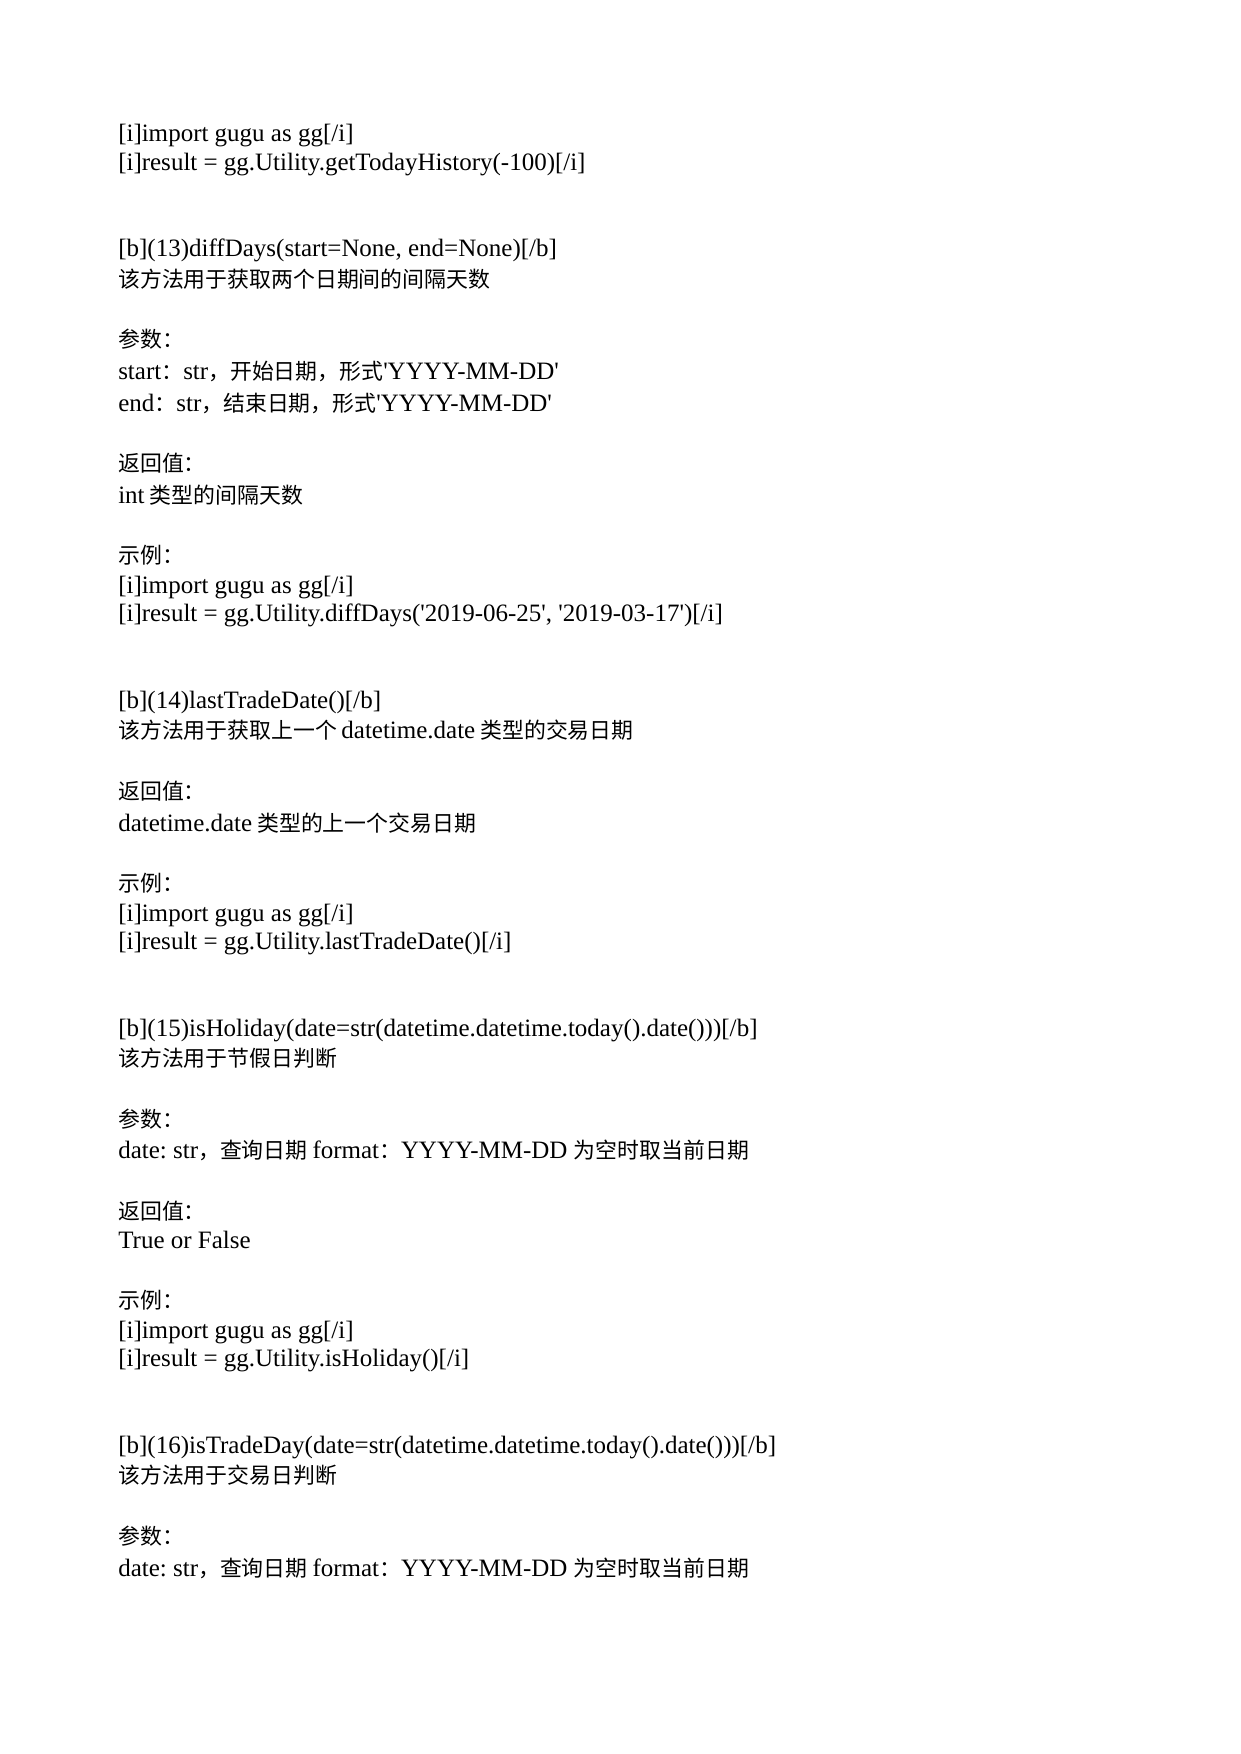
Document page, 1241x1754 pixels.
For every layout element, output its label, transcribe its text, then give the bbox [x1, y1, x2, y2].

text [b](16)isTradeDay(date=str(datetime.datetime.today().date()))[/b] [118, 1430, 1122, 1458]
text [i]result = gg.Utility.isHoliday()[/i] [118, 1343, 1122, 1372]
text 示例： [118, 1283, 1122, 1315]
text [b](14)lastTradeDate()[/b] [118, 685, 1122, 713]
text [i]import gugu as gg[/i] [118, 898, 1122, 926]
text 该方法用于获取两个日期间的间隔天数 [118, 262, 1122, 293]
text True or False [118, 1226, 1122, 1254]
text 示例： [118, 866, 1122, 898]
text 示例： [118, 538, 1122, 570]
text [i]result = gg.Utility.getTodayHistory(-100)[/i] [118, 147, 1122, 176]
text date: str，查询日期 format：YYYY-MM-DD 为空时取当前日期 [118, 1133, 1122, 1165]
text 参数： [118, 1519, 1122, 1551]
text 返回值： [118, 1194, 1122, 1226]
text 该方法用于节假日判断 [118, 1041, 1122, 1073]
text [i]import gugu as gg[/i] [118, 118, 1122, 147]
text start：str，开始日期，形式'YYYY-MM-DD' [118, 354, 1122, 386]
text date: str，查询日期 format：YYYY-MM-DD 为空时取当前日期 [118, 1551, 1122, 1582]
text [i]import gugu as gg[/i] [118, 570, 1122, 598]
text 参数： [118, 322, 1122, 354]
text end：str，结束日期，形式'YYYY-MM-DD' [118, 386, 1122, 417]
text [i]result = gg.Utility.lastTradeDate()[/i] [118, 926, 1122, 955]
text int类型的间隔天数 [118, 478, 1122, 509]
text 返回值： [118, 774, 1122, 806]
text 参数： [118, 1102, 1122, 1133]
text [i]result = gg.Utility.diffDays('2019-06-25', '2019-03-17')[/i] [118, 598, 1122, 627]
text datetime.date类型的上一个交易日期 [118, 806, 1122, 837]
text [b](15)isHoliday(date=str(datetime.datetime.today().date()))[/b] [118, 1013, 1122, 1041]
text 该方法用于交易日判断 [118, 1458, 1122, 1490]
text [i]import gugu as gg[/i] [118, 1315, 1122, 1343]
text 返回值： [118, 446, 1122, 478]
text [b](13)diffDays(start=None, end=None)[/b] [118, 233, 1122, 262]
text 该方法用于获取上一个datetime.date类型的交易日期 [118, 713, 1122, 745]
